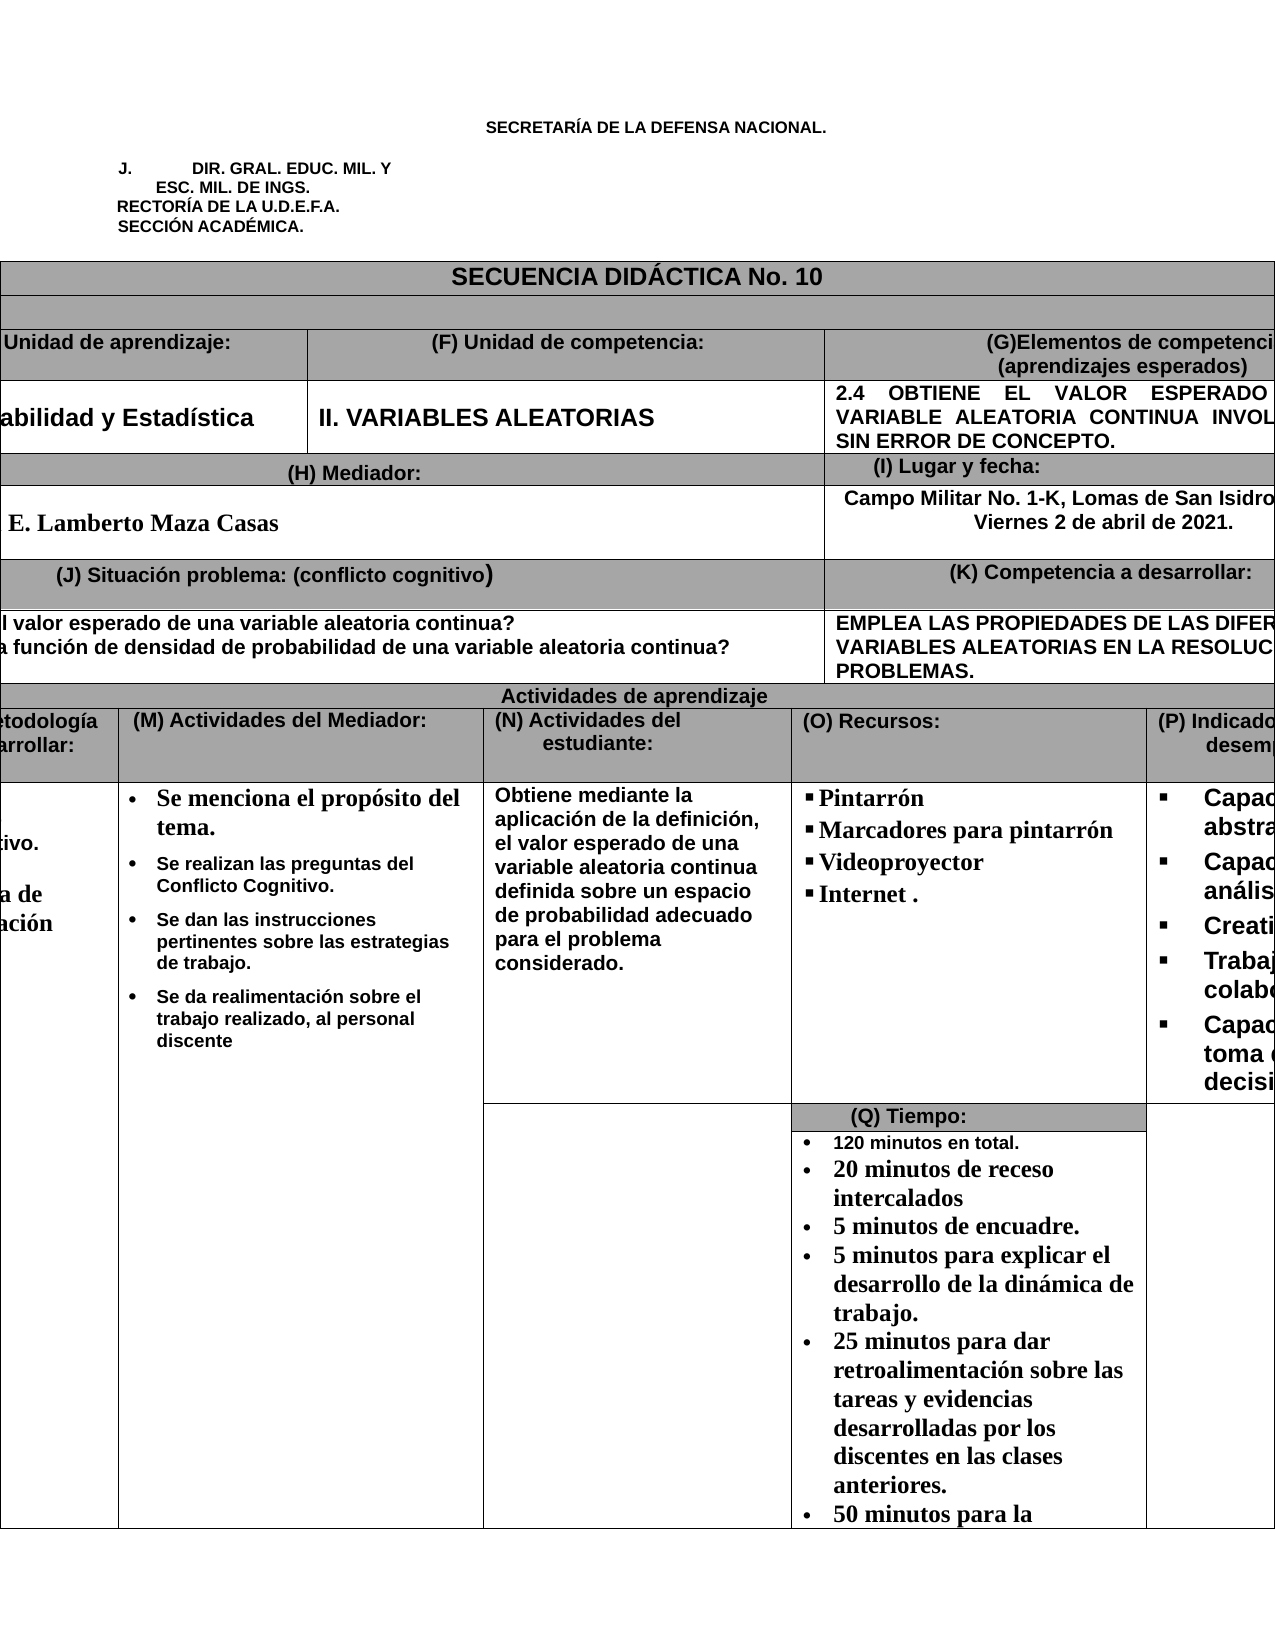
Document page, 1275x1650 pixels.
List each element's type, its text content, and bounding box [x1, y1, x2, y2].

table_cell ¿Qué es el valor esperado de una variable aleatoria continua? ¿Qué es la función de densidad de probabilidad de una variable aleatoria continua? [1, 611, 824, 683]
text SECRETARÍA DE LA DEFENSA NACIONAL. [156, 118, 1157, 137]
table_cell Se menciona el propósito del tema. Se realizan las preguntas del Conflicto Cognitivo. Se dan las instrucciones pertinentes sobre las estrategias de trabajo. Se da realimentación sobre el trabajo realizado, al personal discente [119, 783, 483, 1528]
table_cell EMPLEA LAS PROPIEDADES DE LAS DIFERENTES VARIABLES ALEATORIAS EN LA RESOLUCION DE PROBLEMAS. [825, 611, 1274, 683]
table_cell Probabilidad y Estadística [1, 381, 307, 453]
table_cell Campo Militar No. 1-K, Lomas de San Isidro, México, Viernes 2 de abril de 2021. [825, 486, 1274, 558]
table_cell [1, 296, 1274, 329]
table_cell Método Expositivo. Técnica de Explicación Oral. [1, 783, 118, 1528]
table_cell (G)Elementos de competencia: (aprendizajes esperados) [825, 330, 1274, 380]
table_cell (P) Indicadores de desempeño: [1147, 709, 1274, 782]
text RECTORÍA DE LA U.D.E.F.A. SECCIÓN ACADÉMICA. [117, 197, 1157, 236]
table_cell [1147, 1104, 1274, 1528]
table_cell (L) Metodología a desarrollar: [1, 709, 118, 782]
table_cell (Q) Tiempo: [792, 1104, 1146, 1131]
table_cell (N) Actividades del estudiante: [484, 709, 791, 782]
table_cell Capacidad de abstracción. Capacidad de análisis. Creatividad. Trabajo colaborativo. Capacidad de toma de decisiones. [1147, 783, 1274, 1102]
table_cell (H) Mediador: [1, 454, 824, 485]
table_cell Pintarrón Marcadores para pintarrón Videoproyector Internet . [792, 783, 1146, 1102]
table_cell (F) Unidad de competencia: [308, 330, 824, 380]
table_cell C. I.I. en E. Lamberto Maza Casas [1, 486, 824, 558]
table_cell (M) Actividades del Mediador: [119, 709, 483, 782]
table_cell Obtiene mediante la aplicación de la definición, el valor esperado de una variable aleatoria continua definida sobre un espacio de probabilidad adecuado para el problema considerado. [484, 783, 791, 1102]
list DIR. GRAL. EDUC. MIL. Y ESC. MIL. DE INGS. [118, 159, 1157, 197]
table_header SECUENCIA DIDÁCTICA No. 10 [1, 262, 1274, 295]
table_cell (O) Recursos: [792, 709, 1146, 782]
table_cell (K) Competencia a desarrollar: [825, 560, 1274, 609]
table_cell (J) Situación problema: (conflicto cognitivo) [1, 560, 824, 609]
table_cell II. VARIABLES ALEATORIAS [308, 381, 824, 453]
table_cell (I) Lugar y fecha: [825, 454, 1274, 485]
table_cell Actividades de aprendizaje [1, 684, 1274, 708]
table_cell 2.4 OBTIENE EL VALOR ESPERADO DE LA VARIABLE ALEATORIA CONTINUA INVOLUCRADA, SIN ERROR DE CONCEPTO. [825, 381, 1274, 453]
table_cell (E) Unidad de aprendizaje: [1, 330, 307, 380]
table_cell [484, 1104, 791, 1528]
table_cell 120 minutos en total. 20 minutos de receso intercalados 5 minutos de encuadre. 5 minutos para explicar el desarrollo de la dinámica de trabajo. 25 minutos para dar retroalimentación sobre las tareas y evidencias desarrolladas por los discentes en las clases anteriores. 50 minutos para la resolución de problemas que involucren la obtención del valor esperado de variables aleatorias continuas. 15 minutos para el cierre y las conclusiones. [792, 1132, 1146, 1528]
